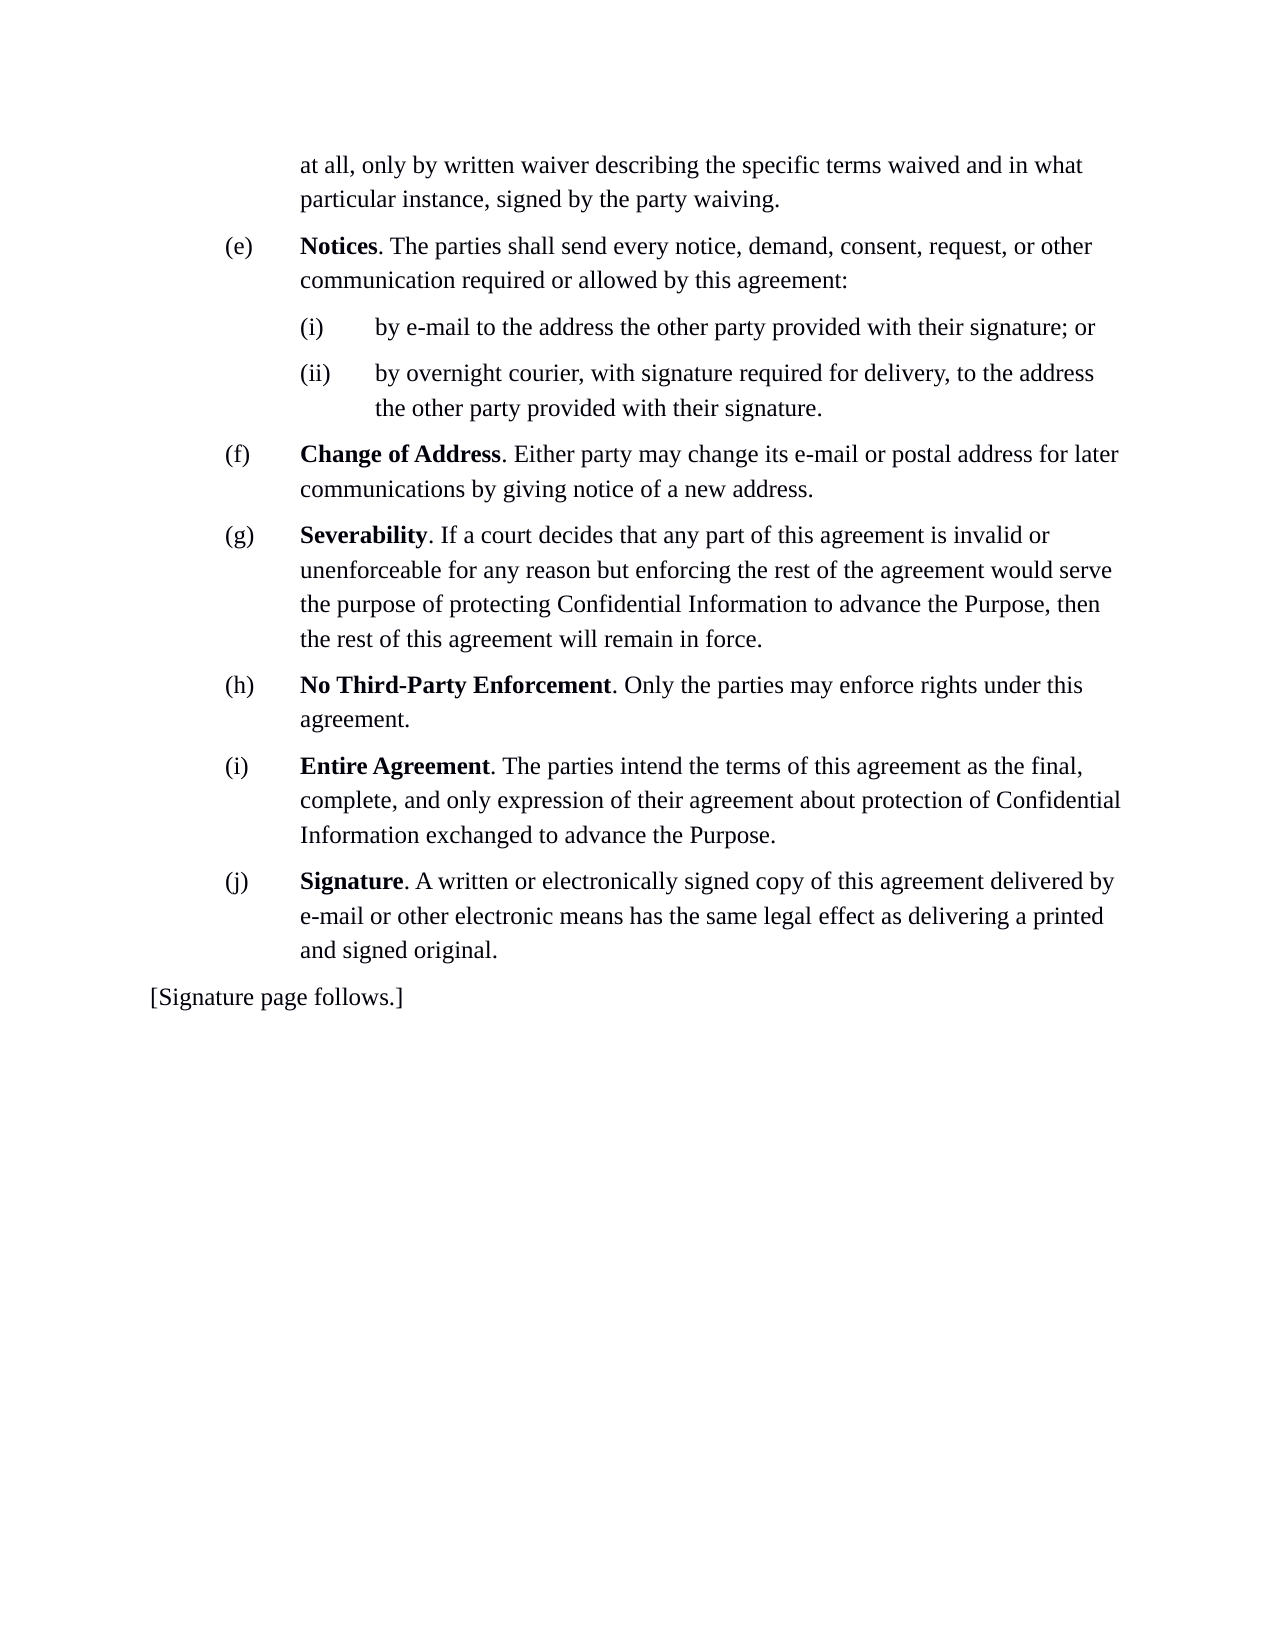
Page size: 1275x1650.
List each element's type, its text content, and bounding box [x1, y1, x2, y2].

text (j) Signature. A written or electronically signed copy of this agreement delivered by e-mail or other electronic means has the same legal effect as delivering a printed and signed original. [225, 866, 1125, 964]
text (ii) by overnight courier, with signature required for delivery, to the address the other party provided with their signature. [300, 358, 1125, 422]
text [Signature page follows.] [150, 982, 1125, 1011]
text (h) No Third-Party Enforcement. Only the parties may enforce rights under this agreement. [225, 670, 1125, 733]
text (e) Notices. The parties shall send every notice, demand, consent, request, or other communication required or allowed by this agreement: [225, 231, 1125, 294]
text (i) by e-mail to the address the other party provided with their signature; or [300, 312, 1125, 341]
text (f) Change of Address. Either party may change its e-mail or postal address for later communications by giving notice of a new address. [225, 439, 1125, 502]
text at all, only by written waiver describing the specific terms waived and in what particular instance, signed by the party waiving. [225, 150, 1125, 213]
text (g) Severability. If a court decides that any part of this agreement is invalid or unenforceable for any reason but enforcing the rest of the agreement would serve the purpose of protecting Confidential Information to advance the Purpose, then the rest of this agreement will remain in force. [225, 520, 1125, 652]
text (i) Entire Agreement. The parties intend the terms of this agreement as the final, complete, and only expression of their agreement about protection of Confidential Information exchanged to advance the Purpose. [225, 751, 1125, 849]
